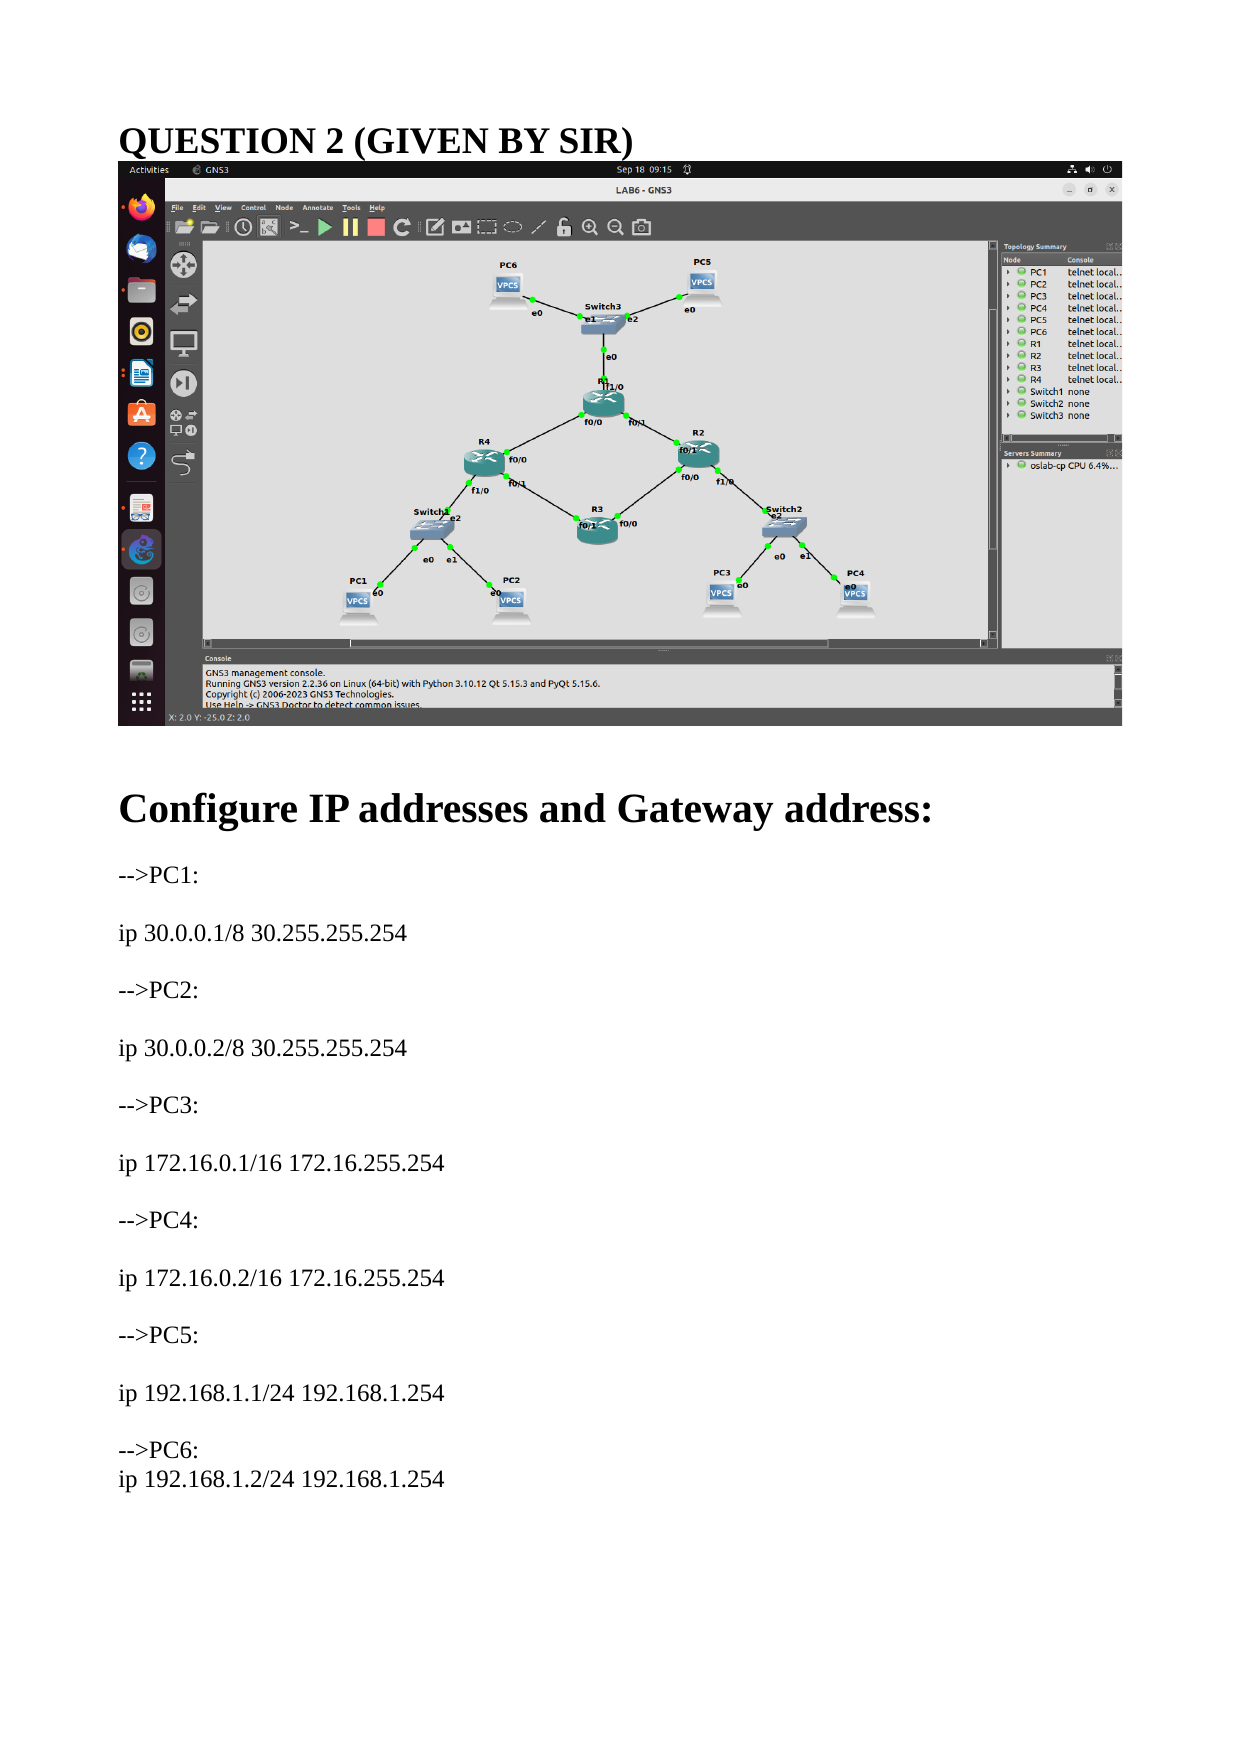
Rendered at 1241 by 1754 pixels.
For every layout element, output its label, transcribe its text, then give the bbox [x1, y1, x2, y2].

text -->PC3: [118, 1090, 1122, 1119]
text -->PC1: [118, 860, 1122, 918]
text ip 30.0.0.2/8 30.255.255.254 [118, 1033, 1122, 1061]
text -->PC2: [118, 975, 1122, 1033]
text ip 30.0.0.1/8 30.255.255.254 [118, 918, 1122, 946]
text ip 192.168.1.2/24 192.168.1.254 [118, 1464, 1122, 1493]
text Configure IP addresses and Gateway address: [118, 783, 1122, 831]
text -->PC5: [118, 1320, 1122, 1349]
text ip 192.168.1.1/24 192.168.1.254 [118, 1378, 1122, 1406]
text ip 172.16.0.1/16 172.16.255.254 [118, 1148, 1122, 1176]
picture [118, 161, 1123, 726]
text -->PC4: [118, 1205, 1122, 1234]
text ip 172.16.0.2/16 172.16.255.254 [118, 1263, 1122, 1291]
text QUESTION 2 (GIVEN BY SIR) [118, 118, 1122, 161]
text -->PC6: [118, 1435, 1122, 1464]
